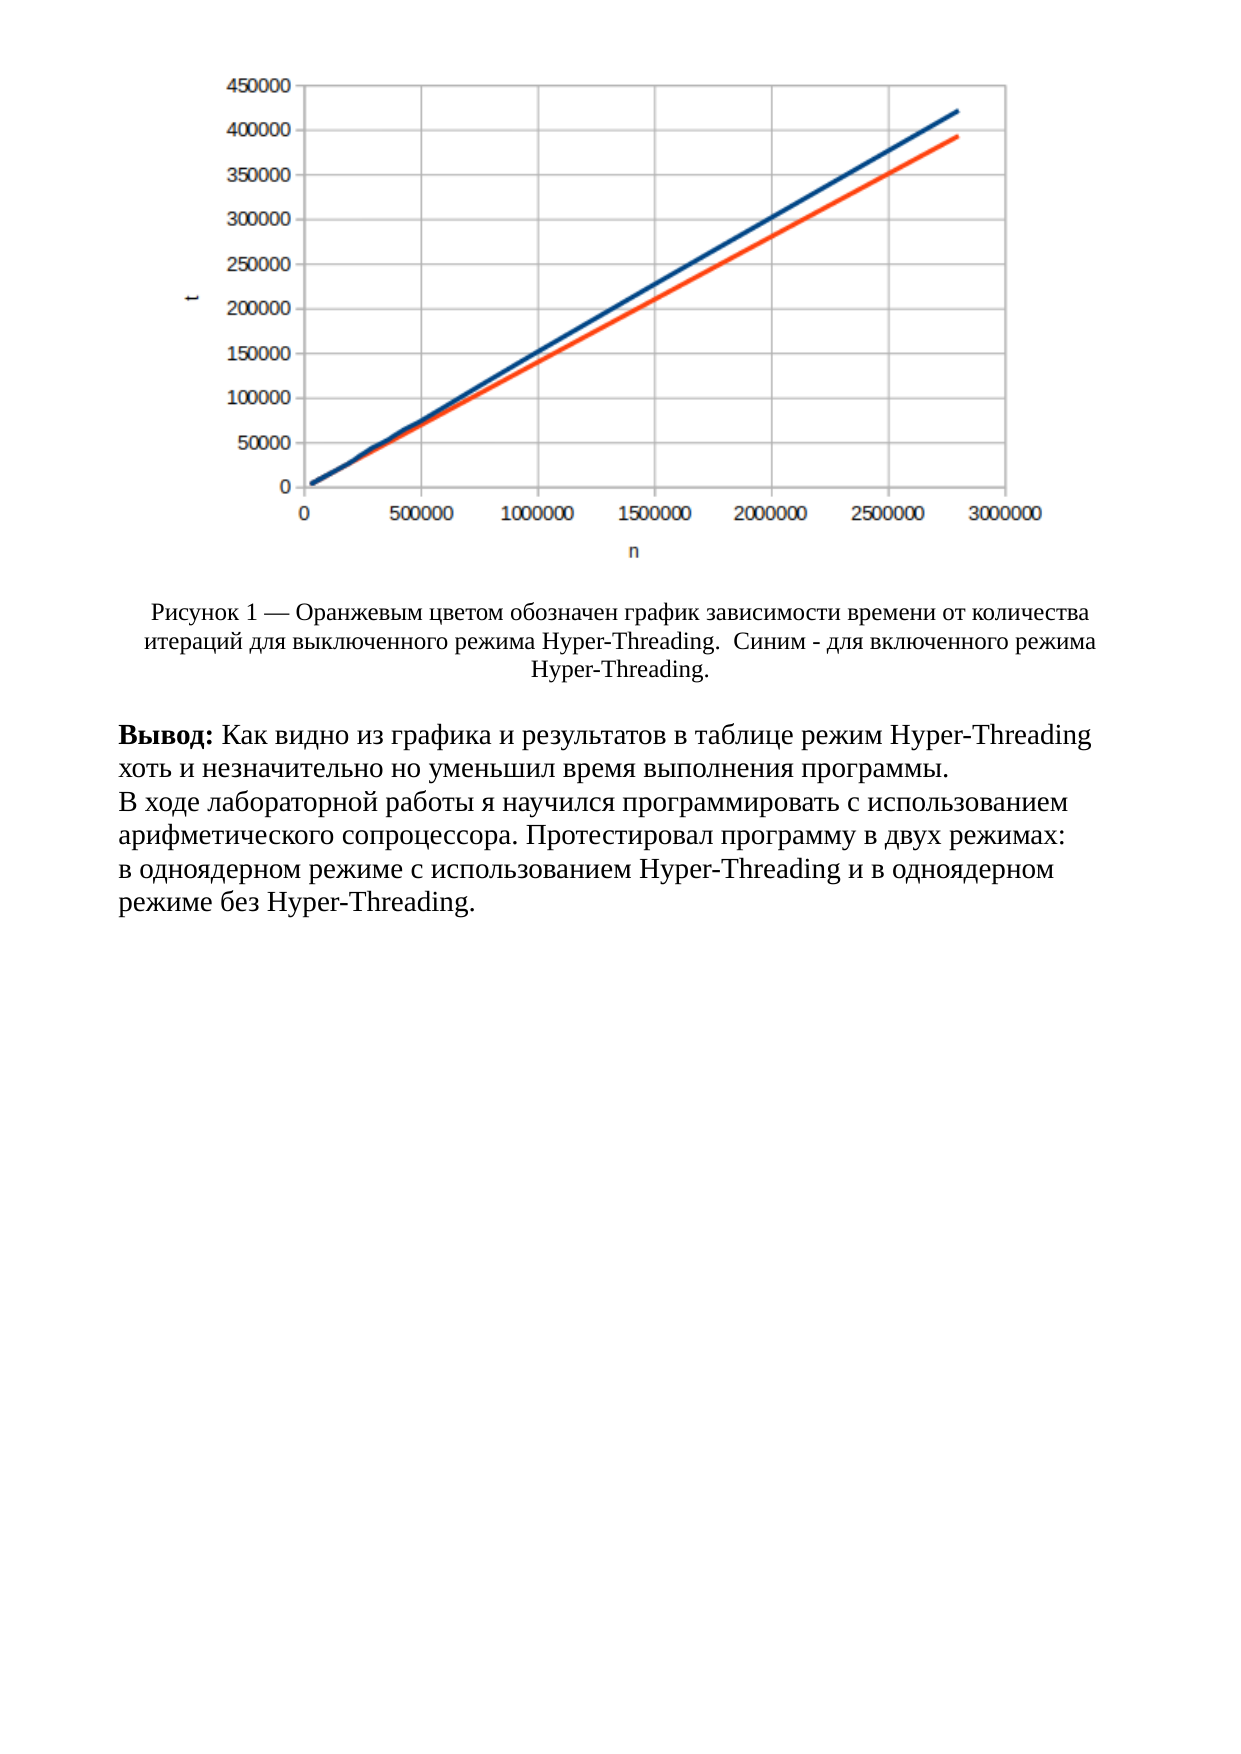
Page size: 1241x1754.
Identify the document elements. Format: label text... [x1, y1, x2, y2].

text В ходе лабораторной работы я научился программировать с использованием арифметического сопроцессора. Протестировал программу в двух режимах: [118, 784, 1122, 851]
text в одноядерном режиме с использованием Hyper-Threading и в одноядерном режиме без Hyper-Threading. [118, 851, 1122, 918]
text Рисунок 1 — Оранжевым цветом обозначен график зависимости времени от количества итераций для выключенного режима Hyper-Threading. Синим - для включенного режима Hyper-Threading. [118, 597, 1122, 683]
text Вывод: Как видно из графика и результатов в таблице режим Hyper-Threading хоть и незначительно но уменьшил время выполнения программы. [118, 717, 1122, 784]
picture [172, 63, 1053, 569]
